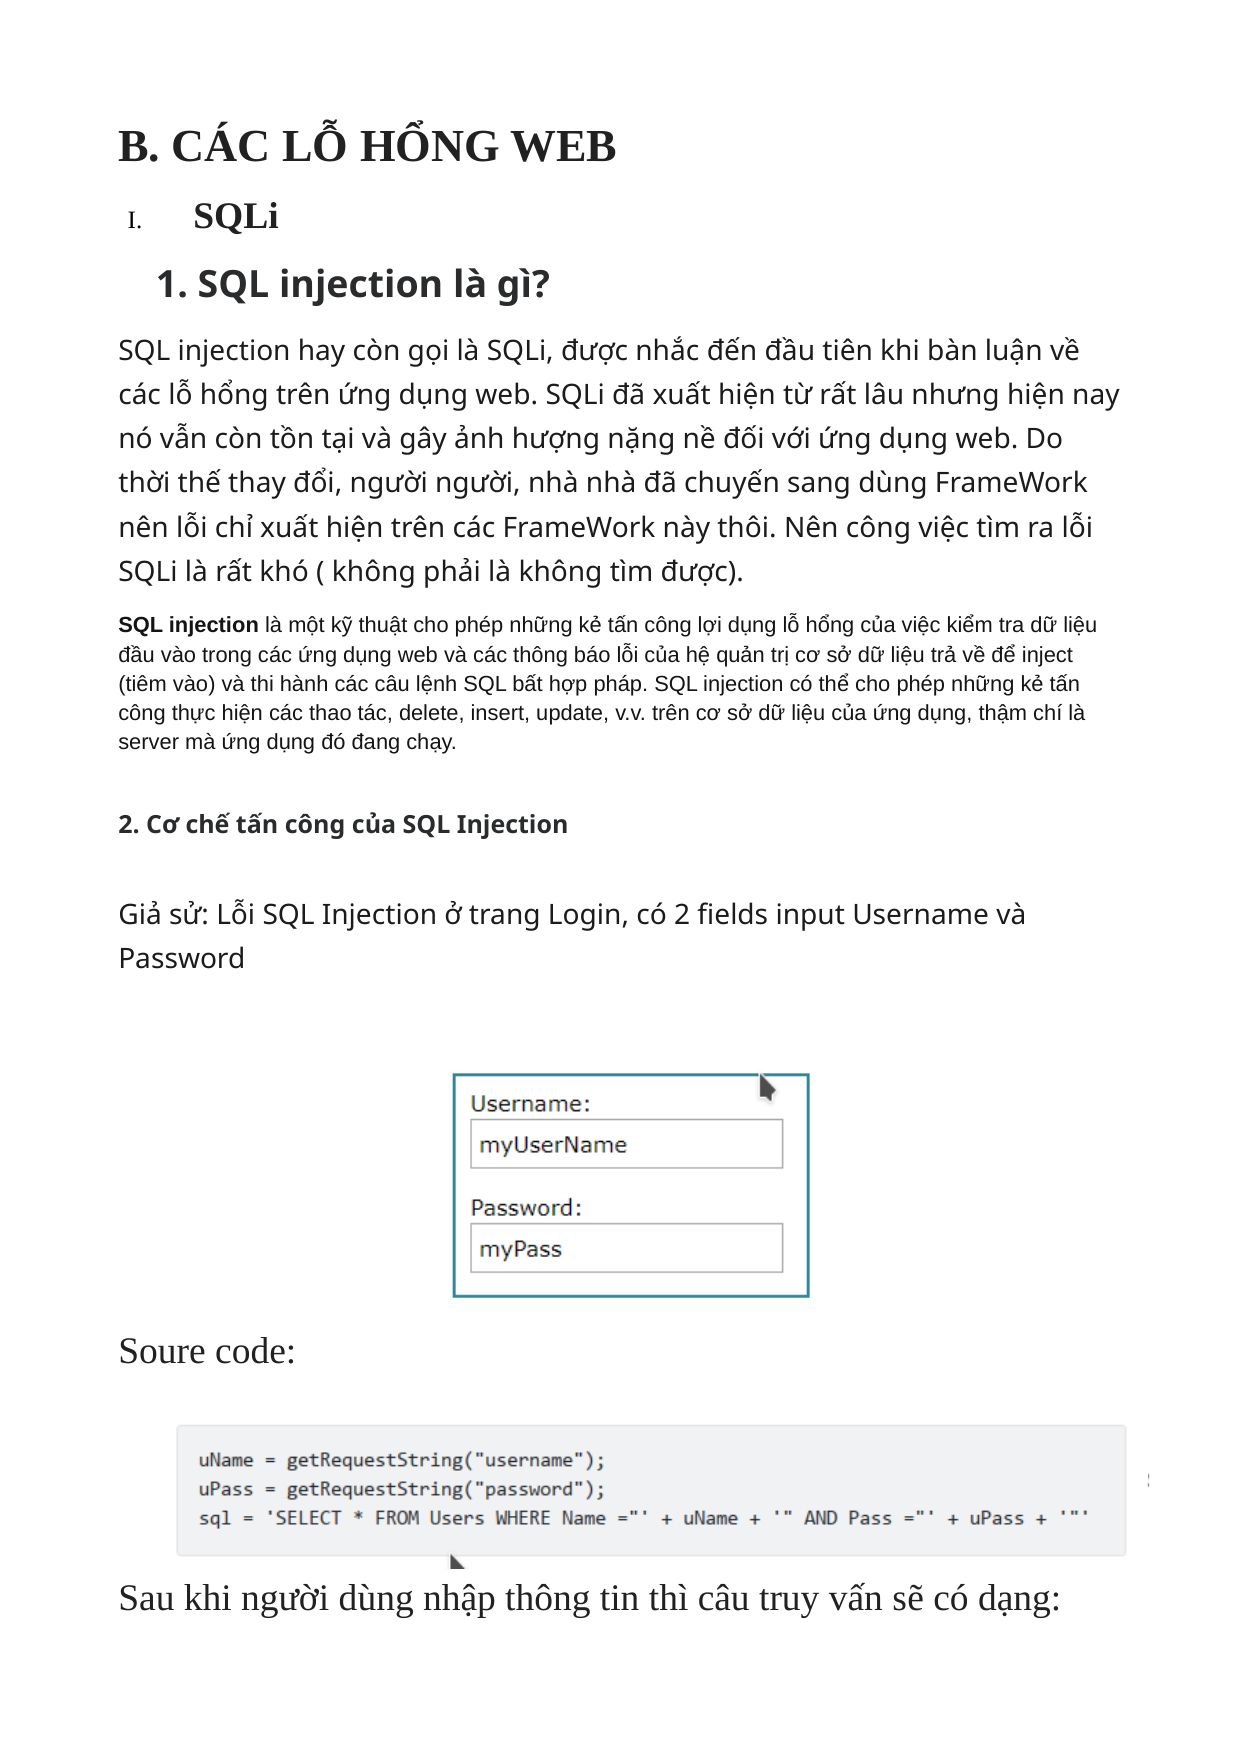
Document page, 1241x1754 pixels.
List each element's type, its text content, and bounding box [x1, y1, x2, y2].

text B. CÁC LỖ HỔNG WEB [118, 118, 1121, 171]
text 2. Cơ chế tấn công của SQL Injection [118, 772, 1122, 840]
picture [118, 1028, 1123, 1323]
list 1. SQL injection là gì? [127, 257, 1122, 308]
list SQLi [127, 193, 1122, 236]
text Giả sử: Lỗi SQL Injection ở trang Login, có 2 fields input Username và Password [118, 860, 1122, 1010]
text Sau khi người dùng nhập thông tin thì câu truy vấn sẽ có dạng: [118, 1536, 1122, 1618]
text Soure code: [118, 1323, 1122, 1372]
text SQL injection là một kỹ thuật cho phép những kẻ tấn công lợi dụng lỗ hổng của việc kiểm tra dữ liệu đầu vào trong các ứng dụng web và các thông báo lỗi của hệ quản trị cơ sở dữ liệu trả về để inject (tiêm vào) và thi hành các câu lệnh SQL bất hợp pháp. SQL injection có thể cho phép những kẻ tấn công thực hiện các thao tác, delete, insert, update, v.v. trên cơ sở dữ liệu của ứng dụng, thậm chí là server mà ứng dụng đó đang chạy. [118, 609, 1122, 754]
picture [145, 1407, 1150, 1569]
text SQL injection hay còn gọi là SQLi, được nhắc đến đầu tiên khi bàn luận về các lỗ hổng trên ứng dụng web. SQLi đã xuất hiện từ rất lâu nhưng hiện nay nó vẫn còn tồn tại và gây ảnh hượng nặng nề đối với ứng dụng web. Do thời thế thay đổi, người người, nhà nhà đã chuyến sang dùng FrameWork nên lỗi chỉ xuất hiện trên các FrameWork này thôi. Nên công việc tìm ra lỗi SQLi là rất khó ( không phải là không tìm được). [118, 331, 1122, 589]
